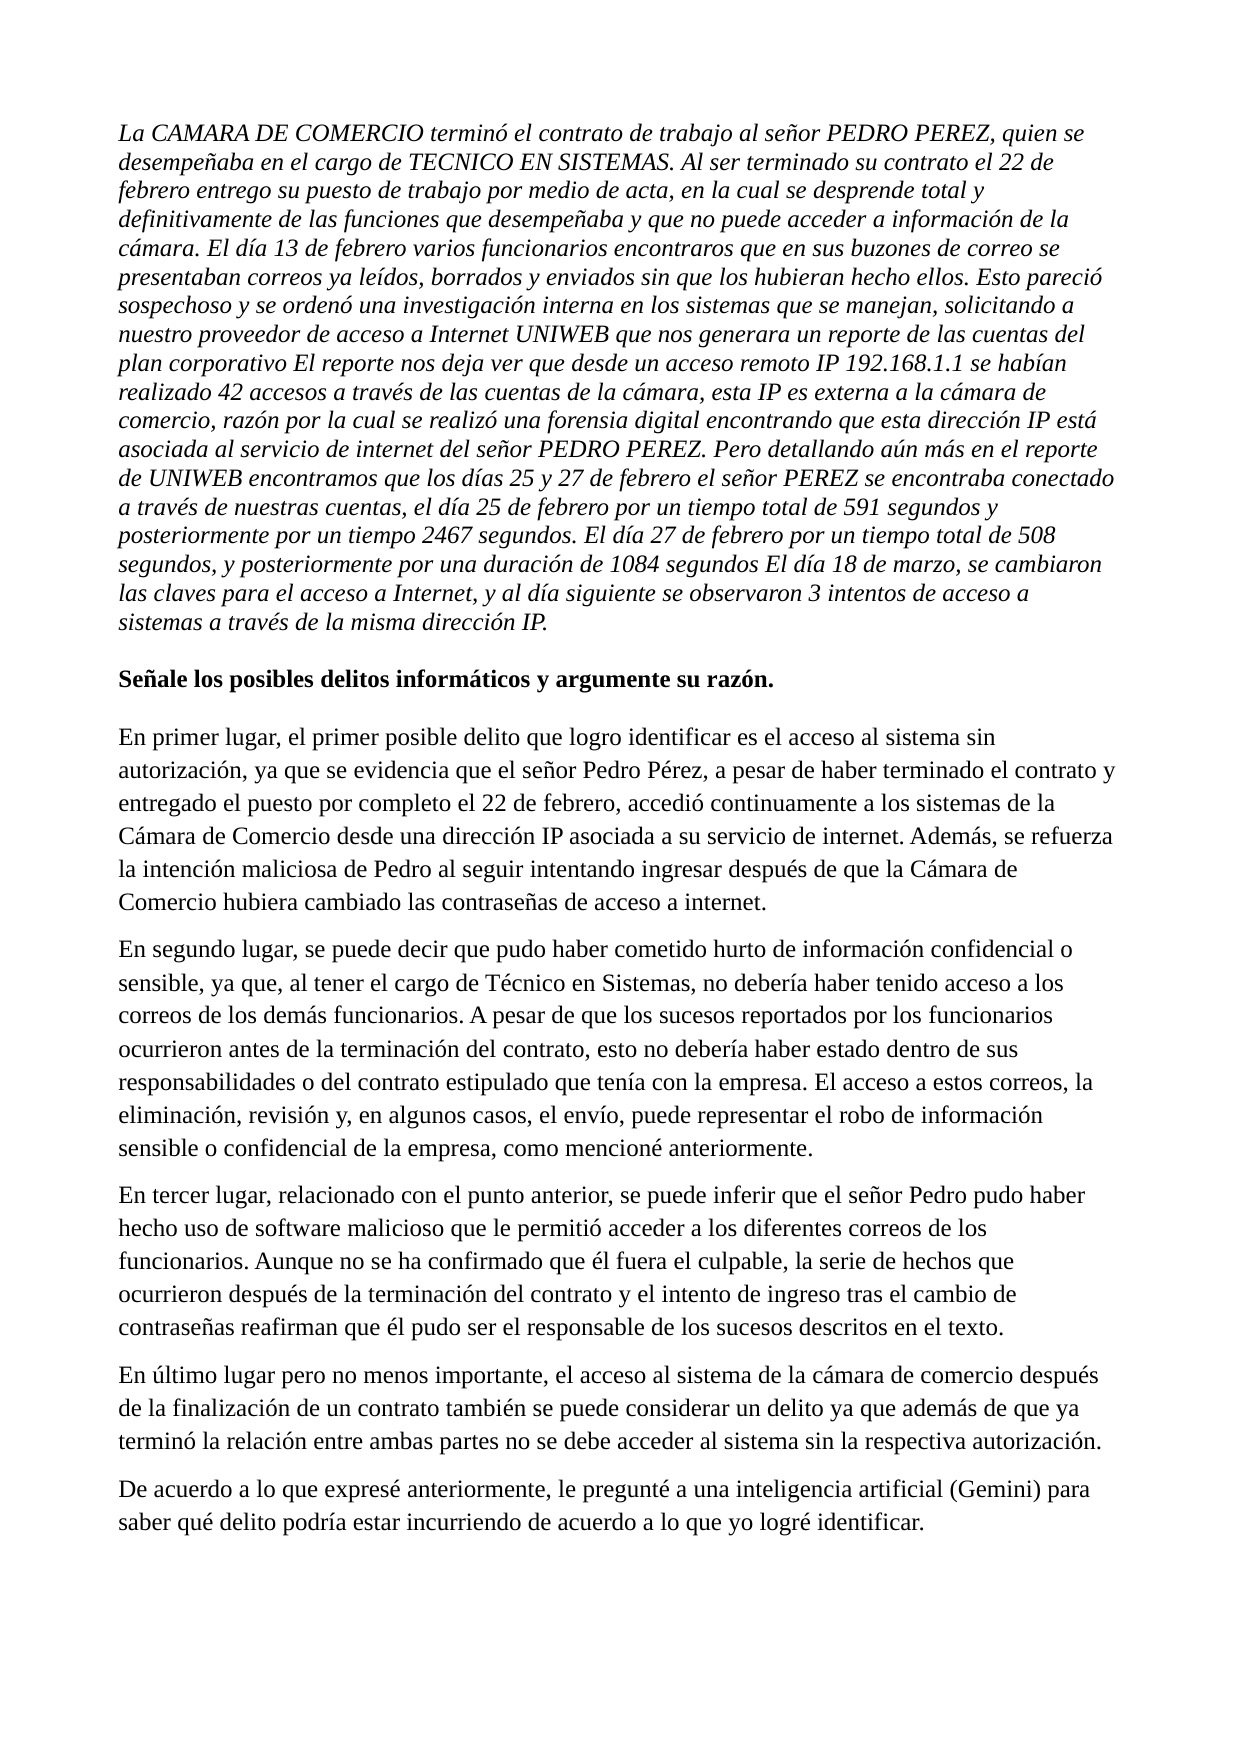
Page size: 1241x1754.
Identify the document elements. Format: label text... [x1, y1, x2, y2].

text Señale los posibles delitos informáticos y argumente su razón. [118, 664, 1122, 693]
text En segundo lugar, se puede decir que pudo haber cometido hurto de información confidencial o sensible, ya que, al tener el cargo de Técnico en Sistemas, no debería haber tenido acceso a los correos de los demás funcionarios. A pesar de que los sucesos reportados por los funcionarios ocurrieron antes de la terminación del contrato, esto no debería haber estado dentro de sus responsabilidades o del contrato estipulado que tenía con la empresa. El acceso a estos correos, la eliminación, revisión y, en algunos casos, el envío, puede representar el robo de información sensible o confidencial de la empresa, como mencioné anteriormente. [118, 934, 1122, 1161]
text En tercer lugar, relacionado con el punto anterior, se puede inferir que el señor Pedro pudo haber hecho uso de software malicioso que le permitió acceder a los diferentes correos de los funcionarios. Aunque no se ha confirmado que él fuera el culpable, la serie de hechos que ocurrieron después de la terminación del contrato y el intento de ingreso tras el cambio de contraseñas reafirman que él pudo ser el responsable de los sucesos descritos en el texto. [118, 1180, 1122, 1341]
text En último lugar pero no menos importante, el acceso al sistema de la cámara de comercio después de la finalización de un contrato también se puede considerar un delito ya que además de que ya terminó la relación entre ambas partes no se debe acceder al sistema sin la respectiva autorización. [118, 1360, 1122, 1455]
text La CAMARA DE COMERCIO terminó el contrato de trabajo al señor PEDRO PEREZ, quien se desempeñaba en el cargo de TECNICO EN SISTEMAS. Al ser terminado su contrato el 22 de febrero entrego su puesto de trabajo por medio de acta, en la cual se desprende total y definitivamente de las funciones que desempeñaba y que no puede acceder a información de la cámara. El día 13 de febrero varios funcionarios encontraros que en sus buzones de correo se presentaban correos ya leídos, borrados y enviados sin que los hubieran hecho ellos. Esto pareció sospechoso y se ordenó una investigación interna en los sistemas que se manejan, solicitando a nuestro proveedor de acceso a Internet UNIWEB que nos generara un reporte de las cuentas del plan corporativo El reporte nos deja ver que desde un acceso remoto IP 192.168.1.1 se habían realizado 42 accesos a través de las cuentas de la cámara, esta IP es externa a la cámara de comercio, razón por la cual se realizó una forensia digital encontrando que esta dirección IP está asociada al servicio de internet del señor PEDRO PEREZ. Pero detallando aún más en el reporte de UNIWEB encontramos que los días 25 y 27 de febrero el señor PEREZ se encontraba conectado a través de nuestras cuentas, el día 25 de febrero por un tiempo total de 591 segundos y posteriormente por un tiempo 2467 segundos. El día 27 de febrero por un tiempo total de 508 segundos, y posteriormente por una duración de 1084 segundos El día 18 de marzo, se cambiaron las claves para el acceso a Internet, y al día siguiente se observaron 3 intentos de acceso a sistemas a través de la misma dirección IP.  [118, 118, 1122, 636]
text De acuerdo a lo que expresé anteriormente, le pregunté a una inteligencia artificial (Gemini) para saber qué delito podría estar incurriendo de acuerdo a lo que yo logré identificar. [118, 1474, 1122, 1535]
text En primer lugar, el primer posible delito que logro identificar es el acceso al sistema sin autorización, ya que se evidencia que el señor Pedro Pérez, a pesar de haber terminado el contrato y entregado el puesto por completo el 22 de febrero, accedió continuamente a los sistemas de la Cámara de Comercio desde una dirección IP asociada a su servicio de internet. Además, se refuerza la intención maliciosa de Pedro al seguir intentando ingresar después de que la Cámara de Comercio hubiera cambiado las contraseñas de acceso a internet. [118, 722, 1122, 916]
